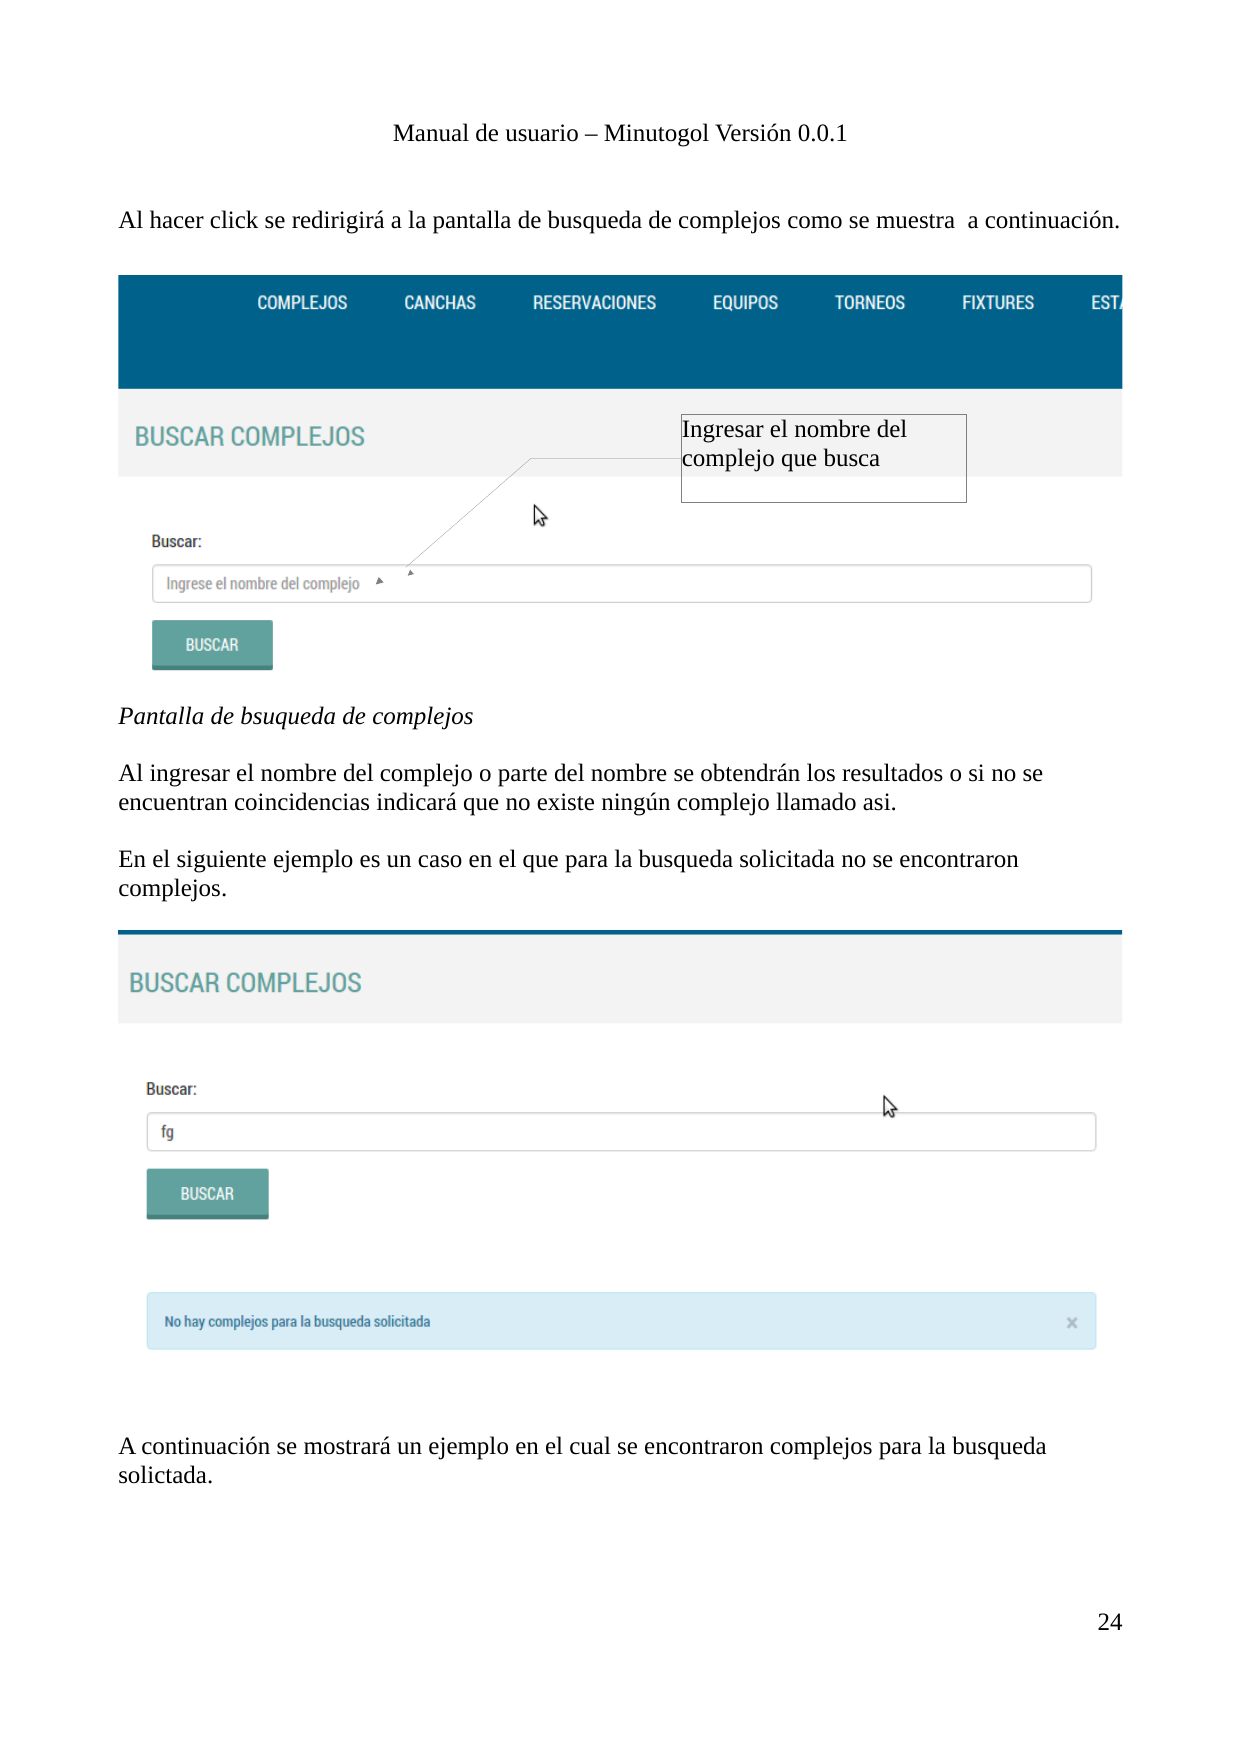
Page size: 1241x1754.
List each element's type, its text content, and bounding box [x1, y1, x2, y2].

picture [977, 296, 1024, 309]
text En el siguiente ejemplo es un caso en el que para la busqueda solicitada no se encontraron complejos. [118, 844, 1122, 902]
picture [534, 296, 542, 309]
picture [714, 296, 777, 310]
picture [118, 389, 1123, 701]
text Al hacer click se redirigirá a la pantalla de busqueda de complejos como se muestra a continuación. [118, 205, 1122, 234]
text Al ingresar el nombre del complejo o parte del nombre se obtendrán los resultados o si no se encuentran coincidencias indicará que no existe ningún complejo llamado asi. [118, 758, 1122, 816]
picture [1093, 296, 1110, 309]
picture [886, 296, 905, 309]
picture [593, 296, 646, 309]
picture [118, 935, 1123, 1374]
picture [258, 296, 347, 309]
text Pantalla de bsuqueda de complejos [118, 701, 1122, 729]
picture [963, 296, 975, 309]
picture [1026, 296, 1034, 309]
picture [468, 296, 475, 302]
picture [845, 296, 885, 309]
picture [836, 296, 844, 308]
text A continuación se mostrará un ejemplo en el cual se encontraron complejos para la busqueda solictada. [118, 1431, 1122, 1488]
picture [405, 296, 475, 309]
picture [647, 296, 655, 309]
picture [545, 296, 591, 309]
picture [1102, 296, 1119, 308]
